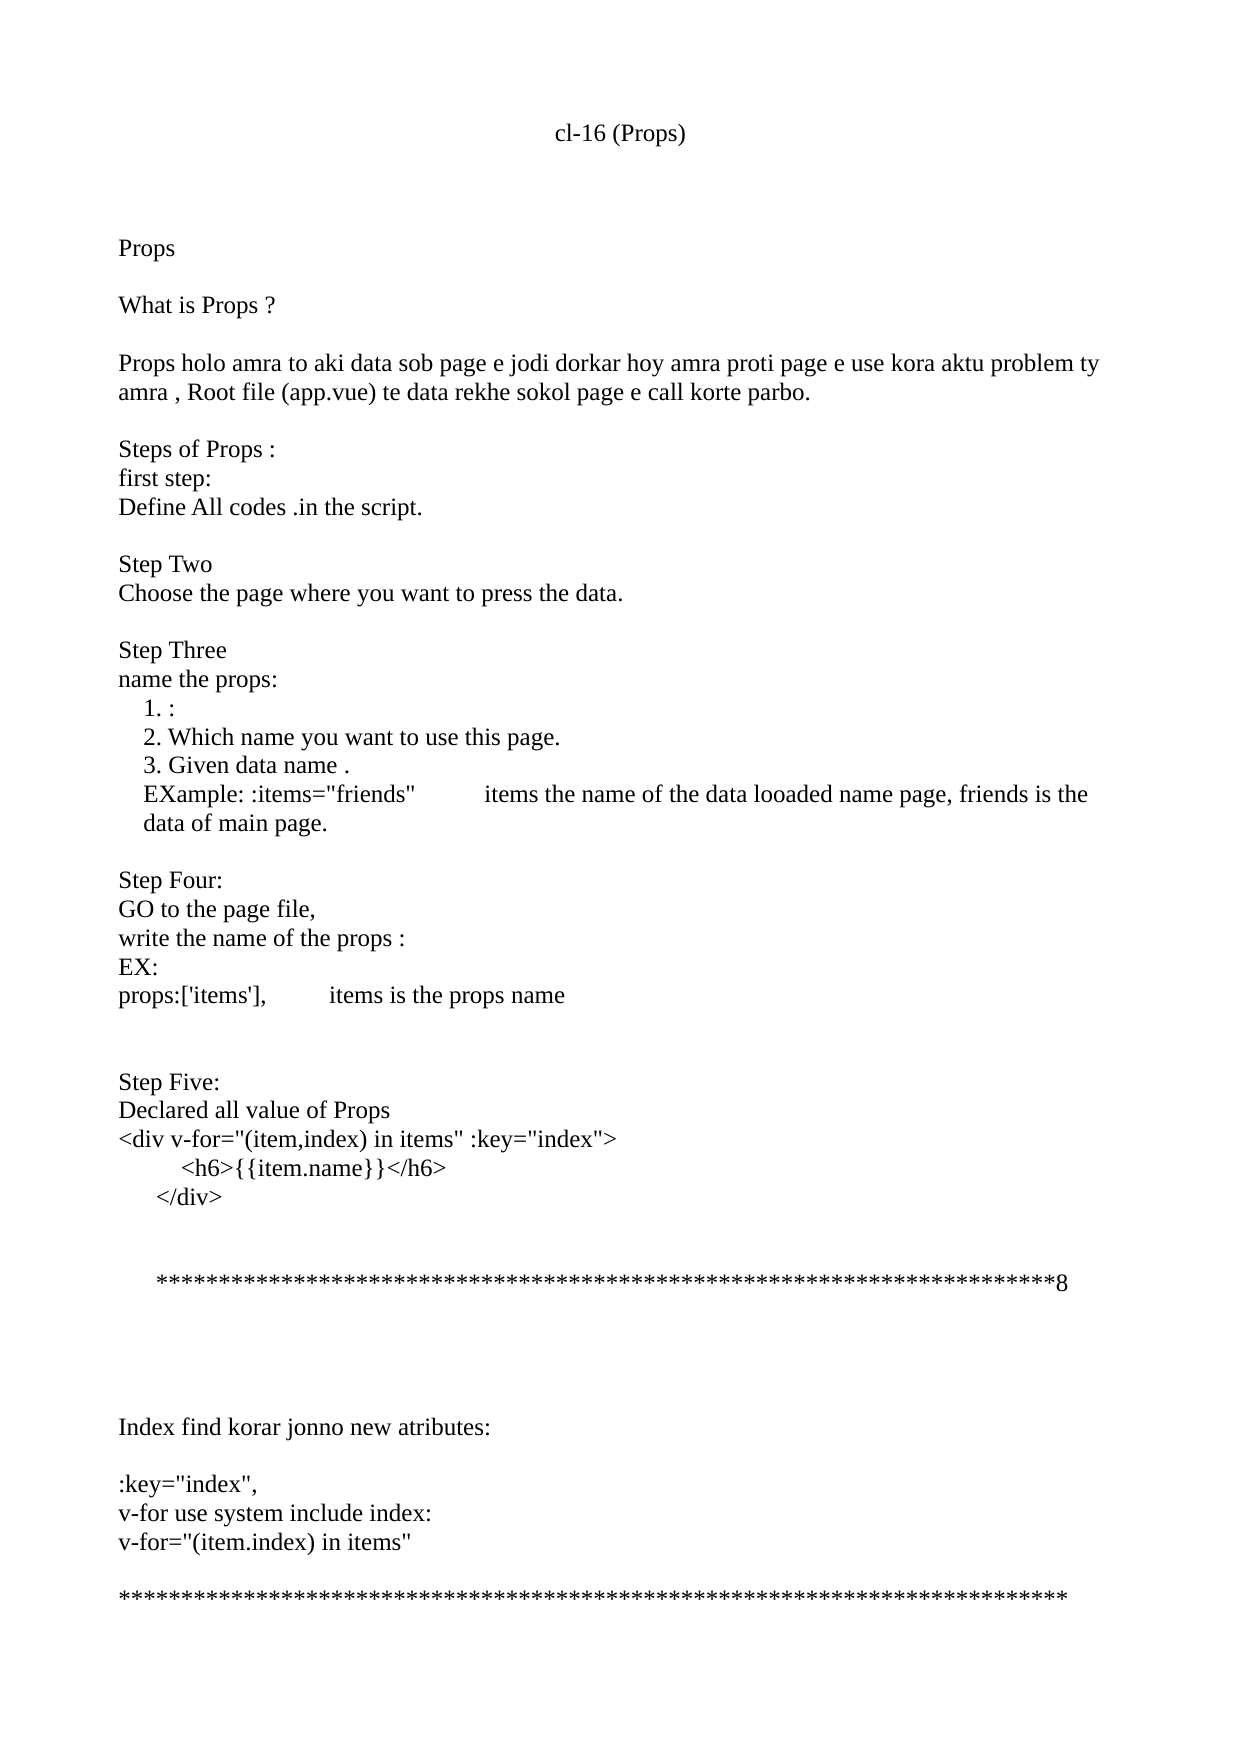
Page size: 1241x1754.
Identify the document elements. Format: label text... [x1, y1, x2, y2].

text v-for use system include index: [118, 1498, 1122, 1527]
text </div> [118, 1182, 1122, 1211]
text Choose the page where you want to press the data. [118, 578, 1122, 607]
text **************************************************************************** [118, 1584, 1122, 1613]
text EXample: :items="friends" items the name of the data looaded name page, friends is the [118, 779, 1122, 808]
text cl-16 (Props) [118, 118, 1122, 147]
text Index find korar jonno new atributes: [118, 1412, 1122, 1441]
text name the props: [118, 664, 1122, 693]
text first step: [118, 463, 1122, 492]
text Define All codes .in the script. [118, 492, 1122, 521]
text What is Props ? [118, 291, 1122, 319]
text Props holo amra to aki data sob page e jodi dorkar hoy amra proti page e use kora aktu problem ty amra , Root file (app.vue) te data rekhe sokol page e call korte parbo. [118, 348, 1122, 406]
text data of main page. [118, 808, 1122, 837]
text GO to the page file, [118, 894, 1122, 923]
text <div v-for="(item,index) in items" :key="index"> [118, 1124, 1122, 1153]
text ************************************************************************8 [118, 1268, 1122, 1297]
text write the name of the props : [118, 923, 1122, 952]
text Declared all value of Props [118, 1096, 1122, 1124]
text Props [118, 233, 1122, 262]
text EX: [118, 952, 1122, 981]
text props:['items'], items is the props name [118, 981, 1122, 1009]
text Step Four: [118, 866, 1122, 894]
text 1. : [118, 693, 1122, 722]
text v-for="(item.index) in items" [118, 1527, 1122, 1556]
text Step Three [118, 636, 1122, 664]
text Steps of Props : [118, 434, 1122, 463]
text <h6>{{item.name}}</h6> [118, 1153, 1122, 1182]
text 3. Given data name . [118, 751, 1122, 779]
text :key="index", [118, 1469, 1122, 1498]
text Step Two [118, 549, 1122, 578]
text Step Five: [118, 1067, 1122, 1096]
text 2. Which name you want to use this page. [118, 722, 1122, 751]
